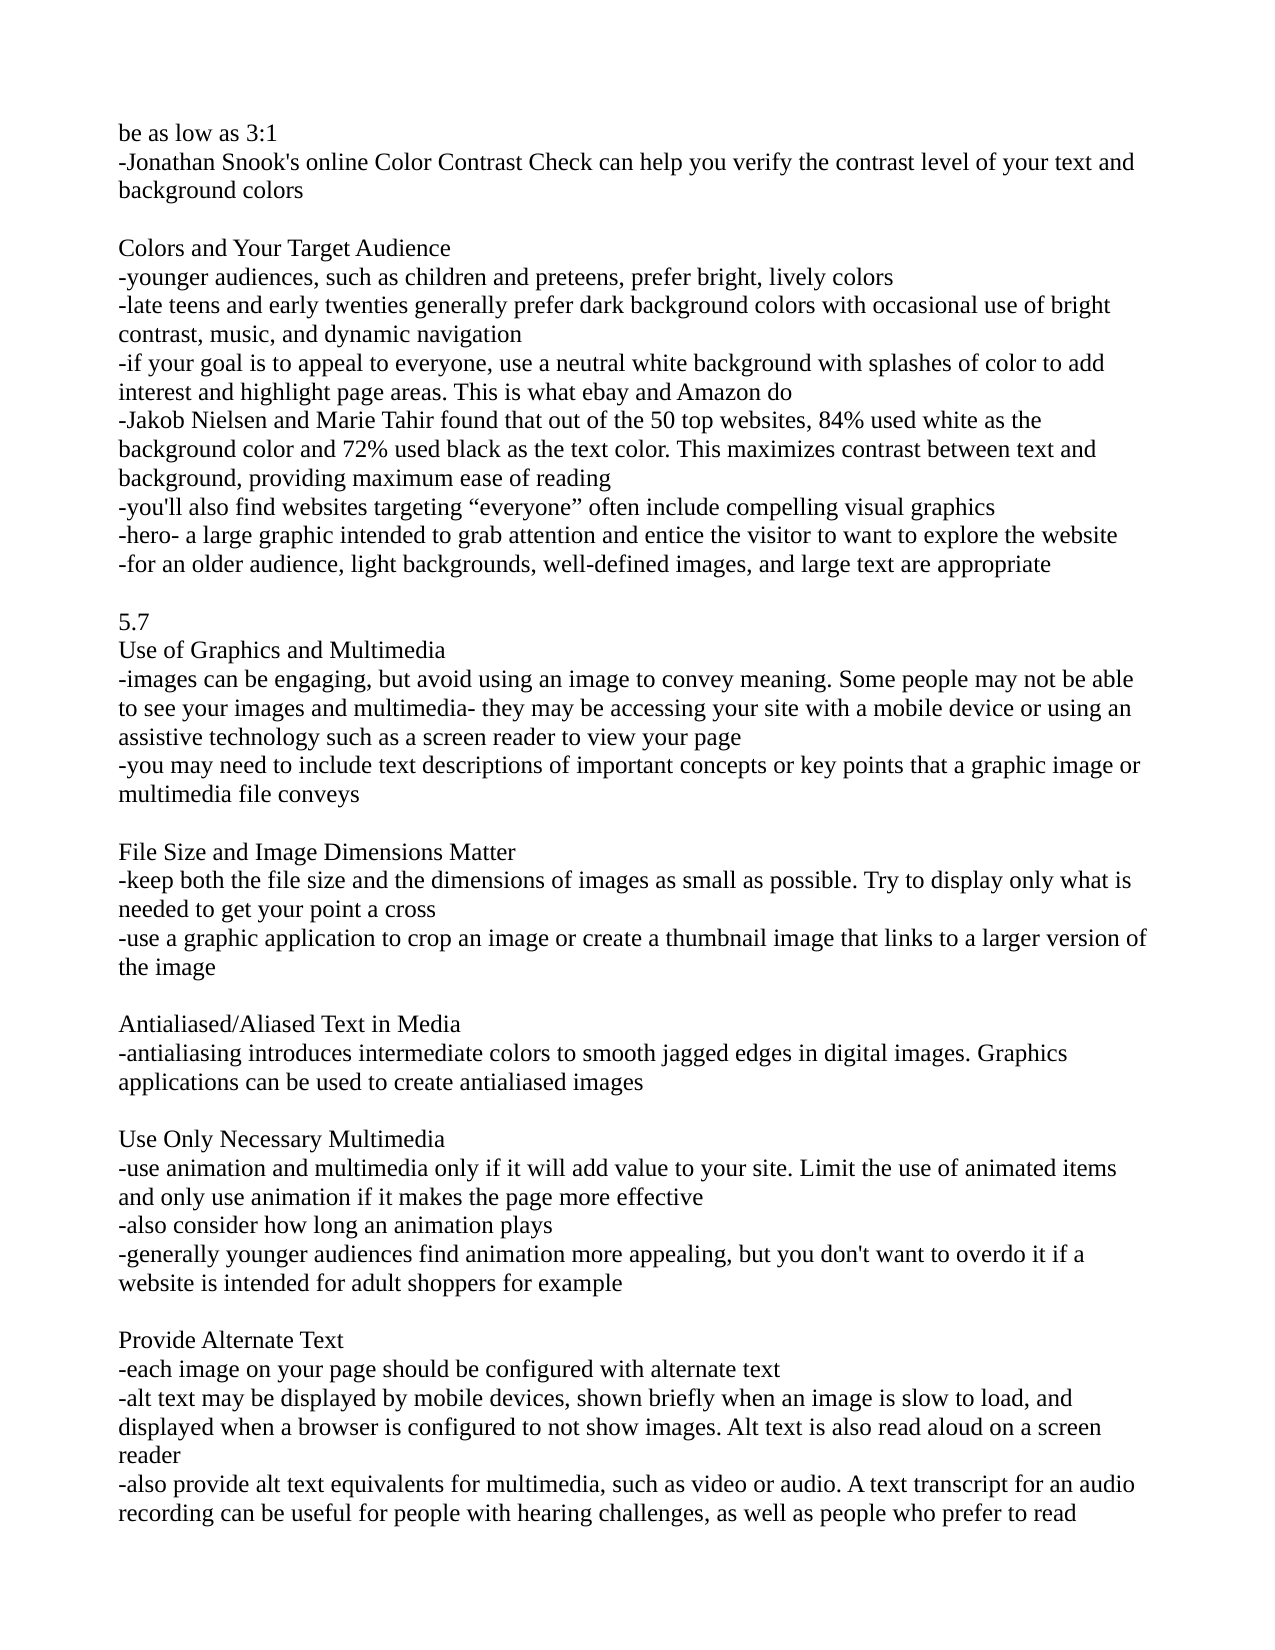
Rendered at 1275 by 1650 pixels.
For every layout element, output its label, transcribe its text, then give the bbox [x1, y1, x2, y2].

text -younger audiences, such as children and preteens, prefer bright, lively colors [118, 262, 1157, 291]
text -also provide alt text equivalents for multimedia, such as video or audio. A text transcript for an audio recording can be useful for people with hearing challenges, as well as people who prefer to read [118, 1469, 1157, 1527]
text -generally younger audiences find animation more appealing, but you don't want to overdo it if a website is intended for adult shoppers for example [118, 1239, 1157, 1297]
text Use Only Necessary Multimedia [118, 1124, 1157, 1153]
text -Jonathan Snook's online Color Contrast Check can help you verify the contrast level of your text and background colors [118, 147, 1157, 204]
text -you'll also find websites targeting “everyone” often include compelling visual graphics [118, 492, 1157, 521]
text -use a graphic application to crop an image or create a thumbnail image that links to a larger version of the image [118, 923, 1157, 981]
text be as low as 3:1 [118, 118, 1157, 147]
text Use of Graphics and Multimedia [118, 636, 1157, 664]
text 5.7 [118, 607, 1157, 636]
text -Jakob Nielsen and Marie Tahir found that out of the 50 top websites, 84% used white as the background color and 72% used black as the text color. This maximizes contrast between text and background, providing maximum ease of reading [118, 406, 1157, 492]
text -you may need to include text descriptions of important concepts or key points that a graphic image or multimedia file conveys [118, 751, 1157, 808]
text -if your goal is to appeal to everyone, use a neutral white background with splashes of color to add interest and highlight page areas. This is what ebay and Amazon do [118, 348, 1157, 406]
text Provide Alternate Text [118, 1326, 1157, 1354]
text -alt text may be displayed by mobile devices, shown briefly when an image is slow to load, and displayed when a browser is configured to not show images. Alt text is also read aloud on a screen reader [118, 1383, 1157, 1469]
text -keep both the file size and the dimensions of images as small as possible. Try to display only what is needed to get your point a cross [118, 866, 1157, 923]
text -also consider how long an animation plays [118, 1211, 1157, 1239]
text -images can be engaging, but avoid using an image to convey meaning. Some people may not be able to see your images and multimedia- they may be accessing your site with a mobile device or using an assistive technology such as a screen reader to view your page [118, 664, 1157, 751]
text -each image on your page should be configured with alternate text [118, 1354, 1157, 1383]
text -hero- a large graphic intended to grab attention and entice the visitor to want to explore the website [118, 521, 1157, 549]
text -use animation and multimedia only if it will add value to your site. Limit the use of animated items and only use animation if it makes the page more effective [118, 1153, 1157, 1211]
text -for an older audience, light backgrounds, well-defined images, and large text are appropriate [118, 549, 1157, 578]
text Colors and Your Target Audience [118, 233, 1157, 262]
text Antialiased/Aliased Text in Media [118, 1009, 1157, 1038]
text -late teens and early twenties generally prefer dark background colors with occasional use of bright contrast, music, and dynamic navigation [118, 291, 1157, 348]
text -antialiasing introduces intermediate colors to smooth jagged edges in digital images. Graphics applications can be used to create antialiased images [118, 1038, 1157, 1096]
text File Size and Image Dimensions Matter [118, 837, 1157, 866]
